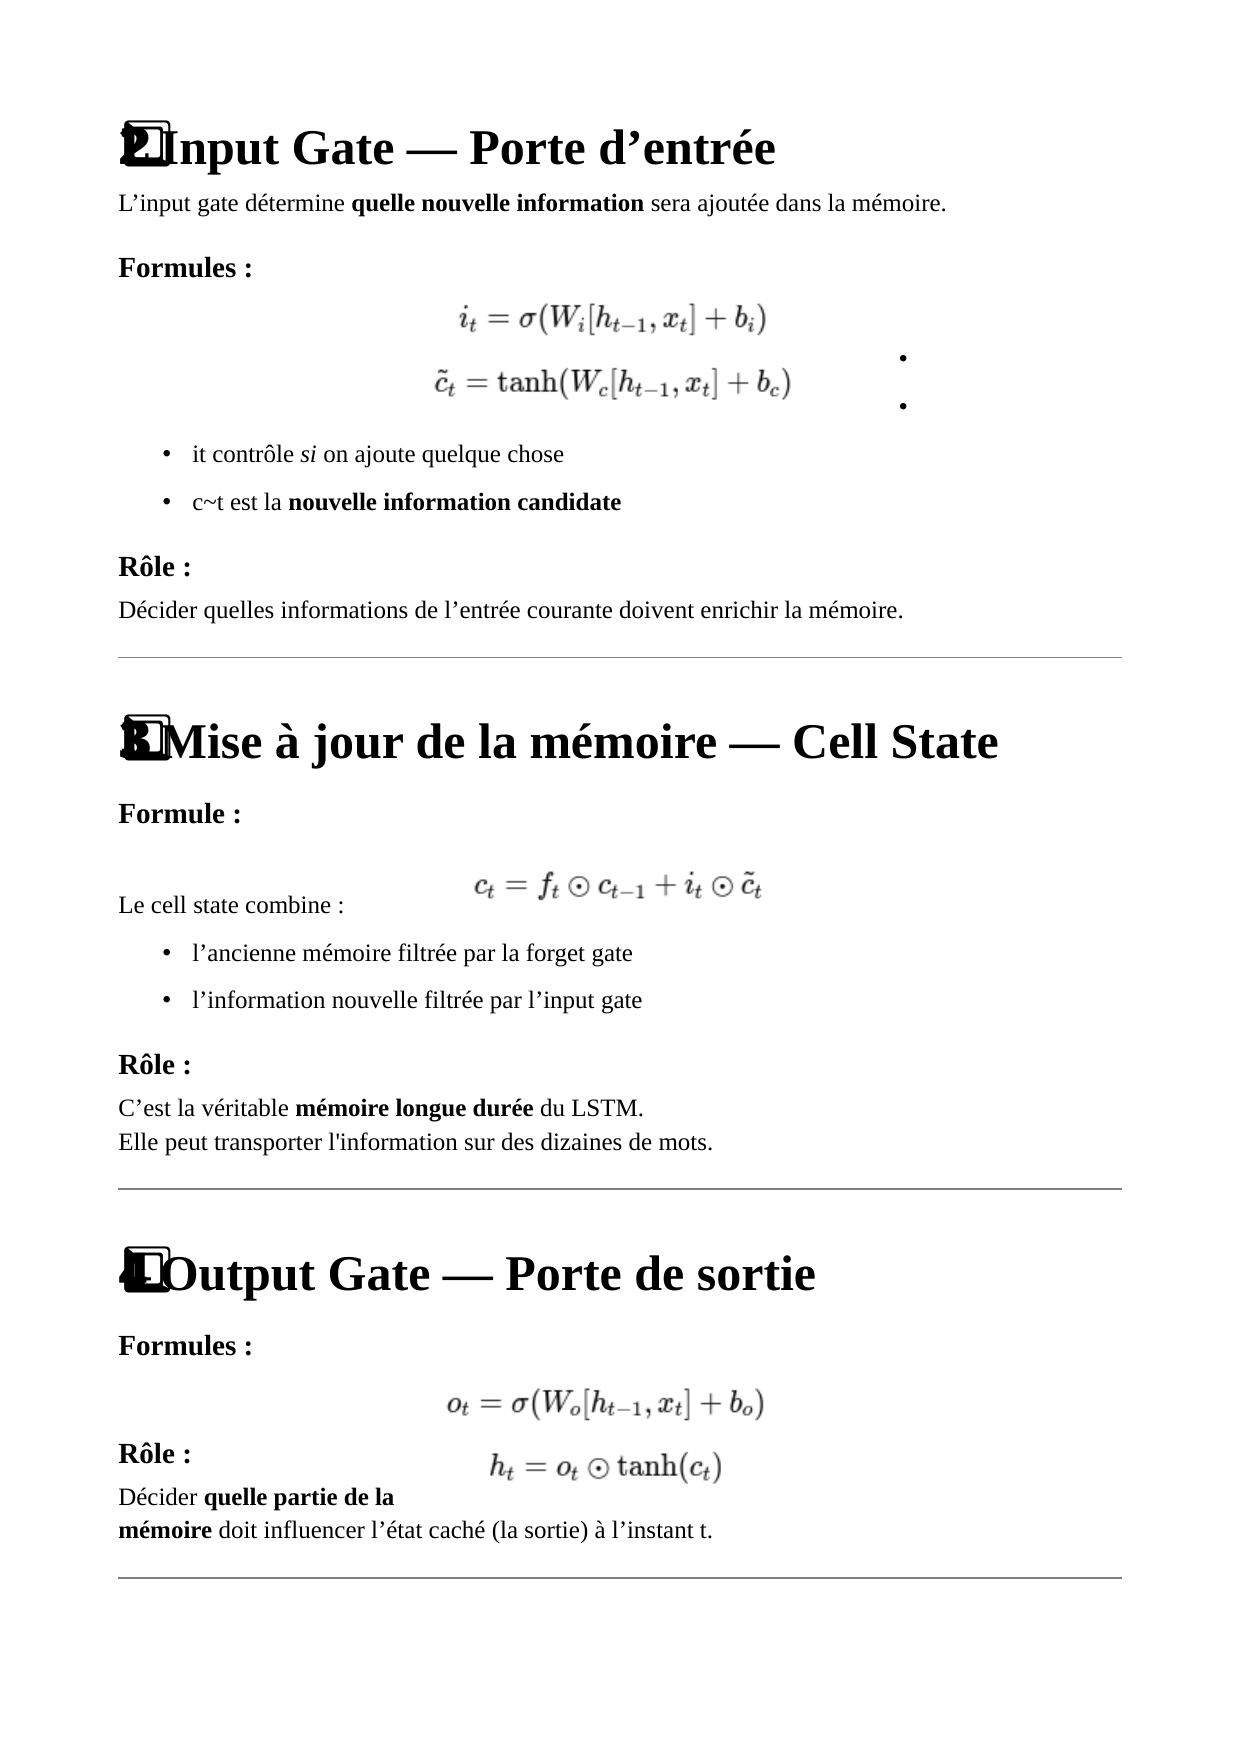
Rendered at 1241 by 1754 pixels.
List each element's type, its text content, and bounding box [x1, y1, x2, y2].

subtitle Rôle : [118, 1436, 436, 1470]
subtitle Formules : [118, 250, 1122, 284]
subtitle Rôle : [118, 1047, 1122, 1081]
list c~t​ est la nouvelle information candidate [162, 487, 1122, 516]
text C’est la véritable mémoire longue durée du LSTM. Elle peut transporter l'information sur des dizaines de mots. [118, 1093, 1122, 1155]
text L’input gate détermine quelle nouvelle information sera ajoutée dans la mémoire. [118, 188, 1122, 217]
subtitle Rôle : [118, 549, 1122, 582]
subtitle 2️⃣ Input Gate — Porte d’entrée [118, 118, 1122, 176]
picture [445, 842, 795, 916]
text Décider quelles informations de l’entrée courante doivent enrichir la mémoire. [118, 595, 1122, 624]
text Décider quelle partie de la mémoire doit influencer l’état caché (la sortie) à l’instant t. [118, 1482, 1122, 1544]
subtitle Formule : [118, 796, 1122, 830]
list l’information nouvelle filtrée par l’input gate [162, 985, 1122, 1014]
subtitle [804, 1436, 1122, 1470]
picture [436, 1374, 804, 1495]
text Le cell state combine : [118, 890, 1122, 919]
list l’ancienne mémoire filtrée par la forget gate [162, 938, 1122, 966]
picture [385, 296, 855, 414]
subtitle Formules : [118, 1328, 1122, 1362]
list it​ contrôle si on ajoute quelque chose [162, 439, 1122, 468]
subtitle 3️⃣ Mise à jour de la mémoire — Cell State [118, 712, 1122, 769]
subtitle 4️⃣ Output Gate — Porte de sortie [118, 1243, 1122, 1301]
